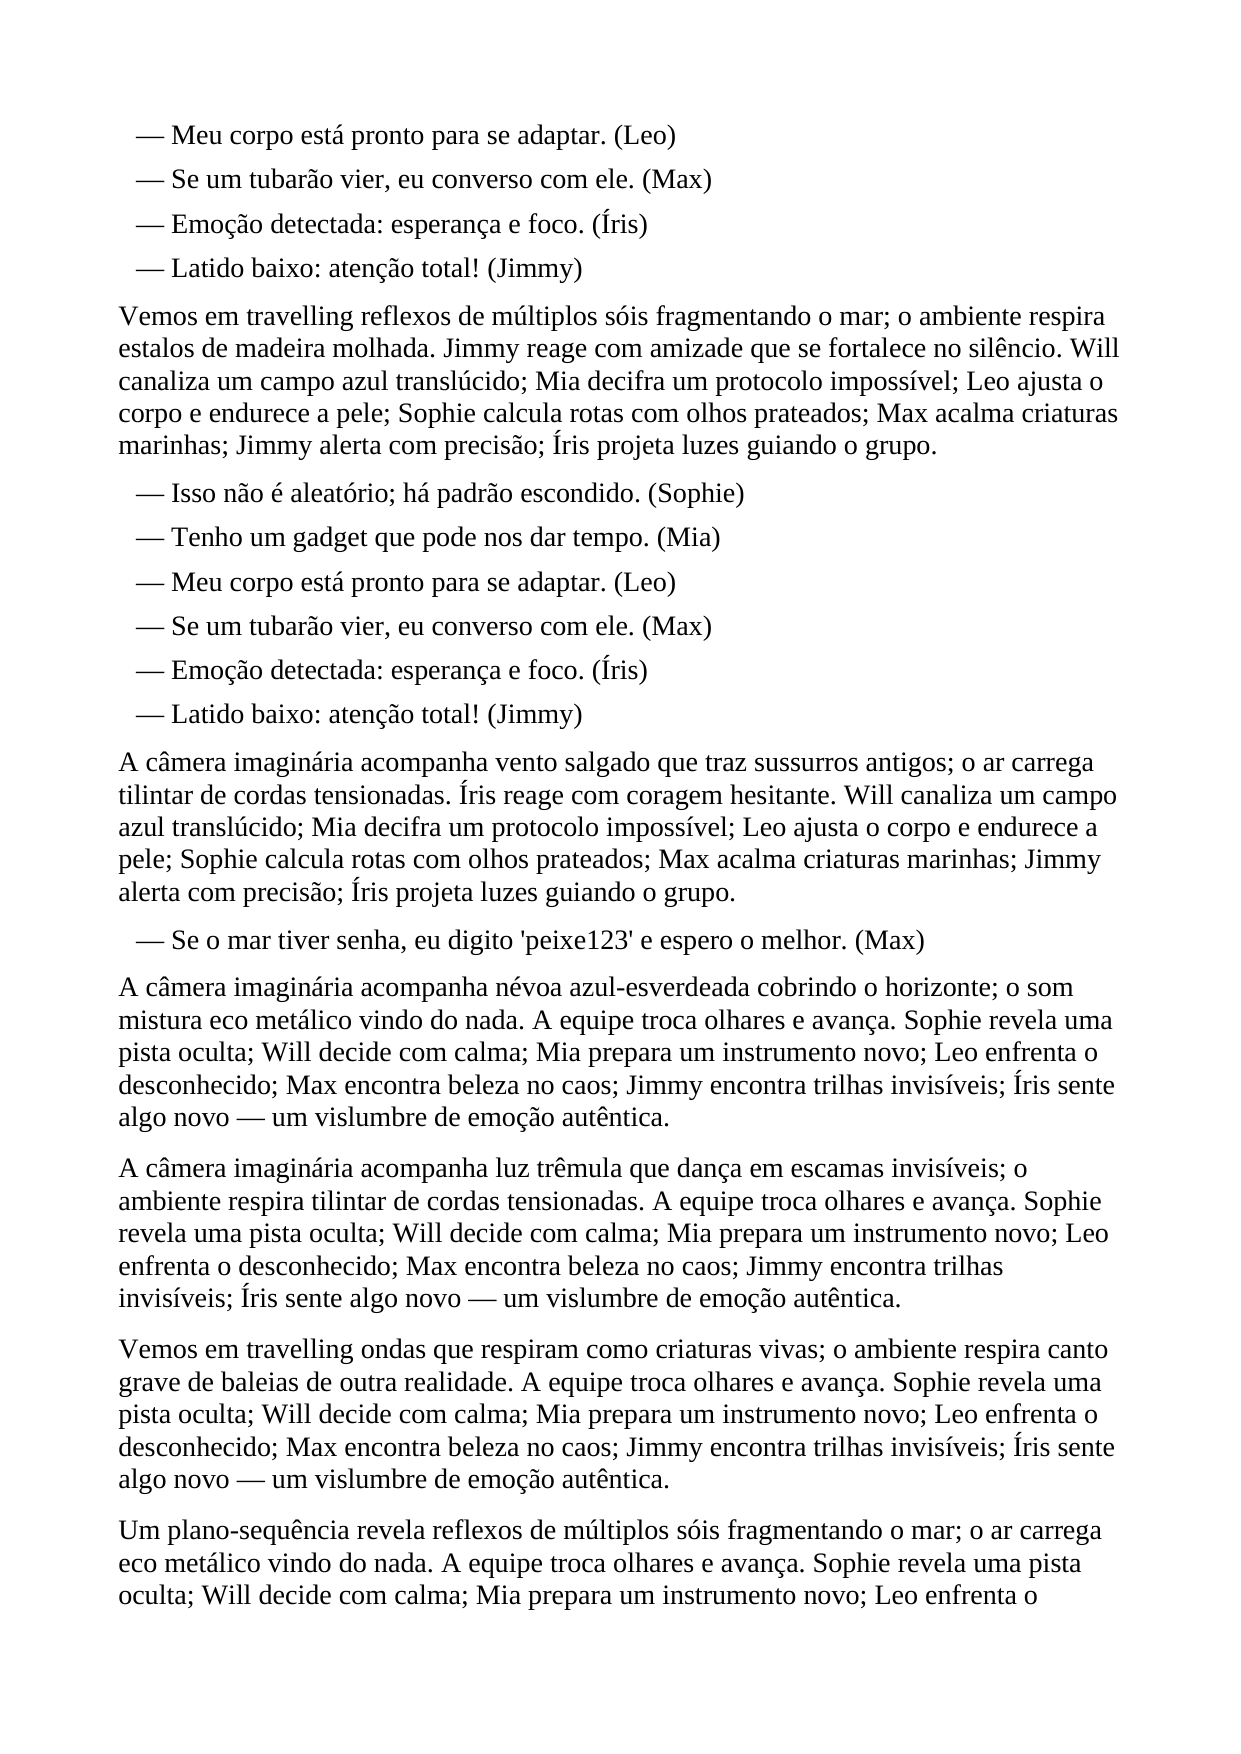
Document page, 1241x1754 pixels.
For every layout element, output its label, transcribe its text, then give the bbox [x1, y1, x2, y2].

text Vemos em travelling reflexos de múltiplos sóis fragmentando o mar; o ambiente respira estalos de madeira molhada. Jimmy reage com amizade que se fortalece no silêncio. Will canaliza um campo azul translúcido; Mia decifra um protocolo impossível; Leo ajusta o corpo e endurece a pele; Sophie calcula rotas com olhos prateados; Max acalma criaturas marinhas; Jimmy alerta com precisão; Íris projeta luzes guiando o grupo. [118, 299, 1122, 461]
text — Latido baixo: atenção total! (Jimmy) [118, 251, 1122, 283]
text — Tenho um gadget que pode nos dar tempo. (Mia) [118, 520, 1122, 553]
text — Meu corpo está pronto para se adaptar. (Leo) [118, 118, 1122, 151]
text A câmera imaginária acompanha vento salgado que traz sussurros antigos; o ar carrega tilintar de cordas tensionadas. Íris reage com coragem hesitante. Will canaliza um campo azul translúcido; Mia decifra um protocolo impossível; Leo ajusta o corpo e endurece a pele; Sophie calcula rotas com olhos prateados; Max acalma criaturas marinhas; Jimmy alerta com precisão; Íris projeta luzes guiando o grupo. [118, 745, 1122, 907]
text A câmera imaginária acompanha névoa azul-esverdeada cobrindo o horizonte; o som mistura eco metálico vindo do nada. A equipe troca olhares e avança. Sophie revela uma pista oculta; Will decide com calma; Mia prepara um instrumento novo; Leo enfrenta o desconhecido; Max encontra beleza no caos; Jimmy encontra trilhas invisíveis; Íris sente algo novo — um vislumbre de emoção autêntica. [118, 971, 1122, 1132]
text A câmera imaginária acompanha luz trêmula que dança em escamas invisíveis; o ambiente respira tilintar de cordas tensionadas. A equipe troca olhares e avança. Sophie revela uma pista oculta; Will decide com calma; Mia prepara um instrumento novo; Leo enfrenta o desconhecido; Max encontra beleza no caos; Jimmy encontra trilhas invisíveis; Íris sente algo novo — um vislumbre de emoção autêntica. [118, 1151, 1122, 1313]
text — Emoção detectada: esperança e foco. (Íris) [118, 207, 1122, 239]
text — Meu corpo está pronto para se adaptar. (Leo) [118, 565, 1122, 597]
text — Emoção detectada: esperança e foco. (Íris) [118, 653, 1122, 686]
text Um plano-sequência revela reflexos de múltiplos sóis fragmentando o mar; o ar carrega eco metálico vindo do nada. A equipe troca olhares e avança. Sophie revela uma pista oculta; Will decide com calma; Mia prepara um instrumento novo; Leo enfrenta o [118, 1513, 1122, 1611]
text — Se um tubarão vier, eu converso com ele. (Max) [118, 162, 1122, 195]
text — Latido baixo: atenção total! (Jimmy) [118, 697, 1122, 730]
text Vemos em travelling ondas que respiram como criaturas vivas; o ambiente respira canto grave de baleias de outra realidade. A equipe troca olhares e avança. Sophie revela uma pista oculta; Will decide com calma; Mia prepara um instrumento novo; Leo enfrenta o desconhecido; Max encontra beleza no caos; Jimmy encontra trilhas invisíveis; Íris sente algo novo — um vislumbre de emoção autêntica. [118, 1332, 1122, 1494]
text — Se um tubarão vier, eu converso com ele. (Max) [118, 609, 1122, 641]
text — Isso não é aleatório; há padrão escondido. (Sophie) [118, 476, 1122, 508]
text — Se o mar tiver senha, eu digito 'peixe123' e espero o melhor. (Max) [118, 923, 1122, 955]
